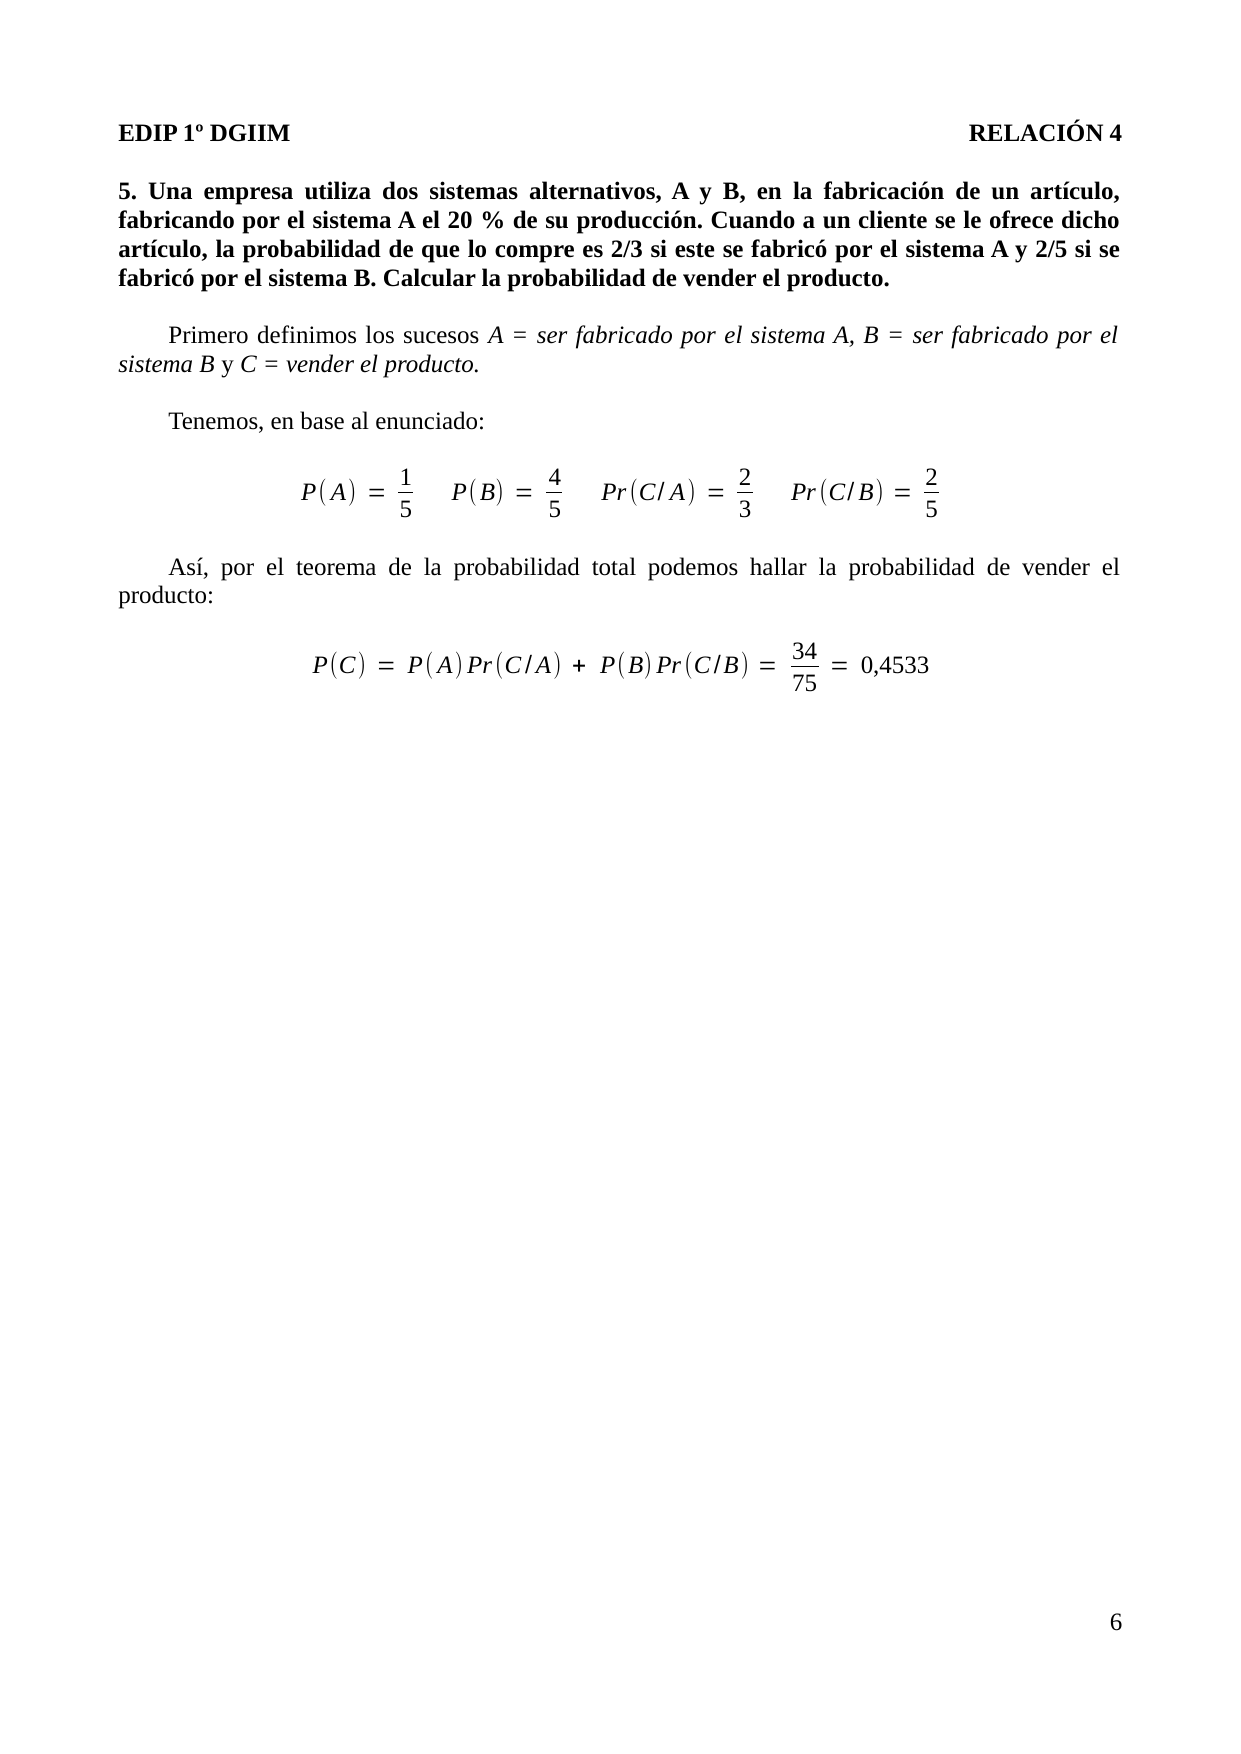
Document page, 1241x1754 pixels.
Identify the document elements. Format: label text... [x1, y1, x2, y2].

text 5. Una empresa utiliza dos sistemas alternativos, A y B, en la fabricación de un artículo, fabricando por el sistema A el 20 % de su producción. Cuando a un cliente se le ofrece dicho artículo, la probabilidad de que lo compre es 2/3 si este se fabricó por el sistema A y 2/5 si se fabricó por el sistema B. Calcular la probabilidad de vender el producto. [118, 176, 1122, 291]
text Tenemos, en base al enunciado: [118, 406, 1122, 435]
text Así, por el teorema de la probabilidad total podemos hallar la probabilidad de vender el producto: [118, 552, 1122, 609]
text Primero definimos los sucesos A = ser fabricado por el sistema A, B = ser fabricado por el sistema B y C = vender el producto. [118, 320, 1122, 378]
